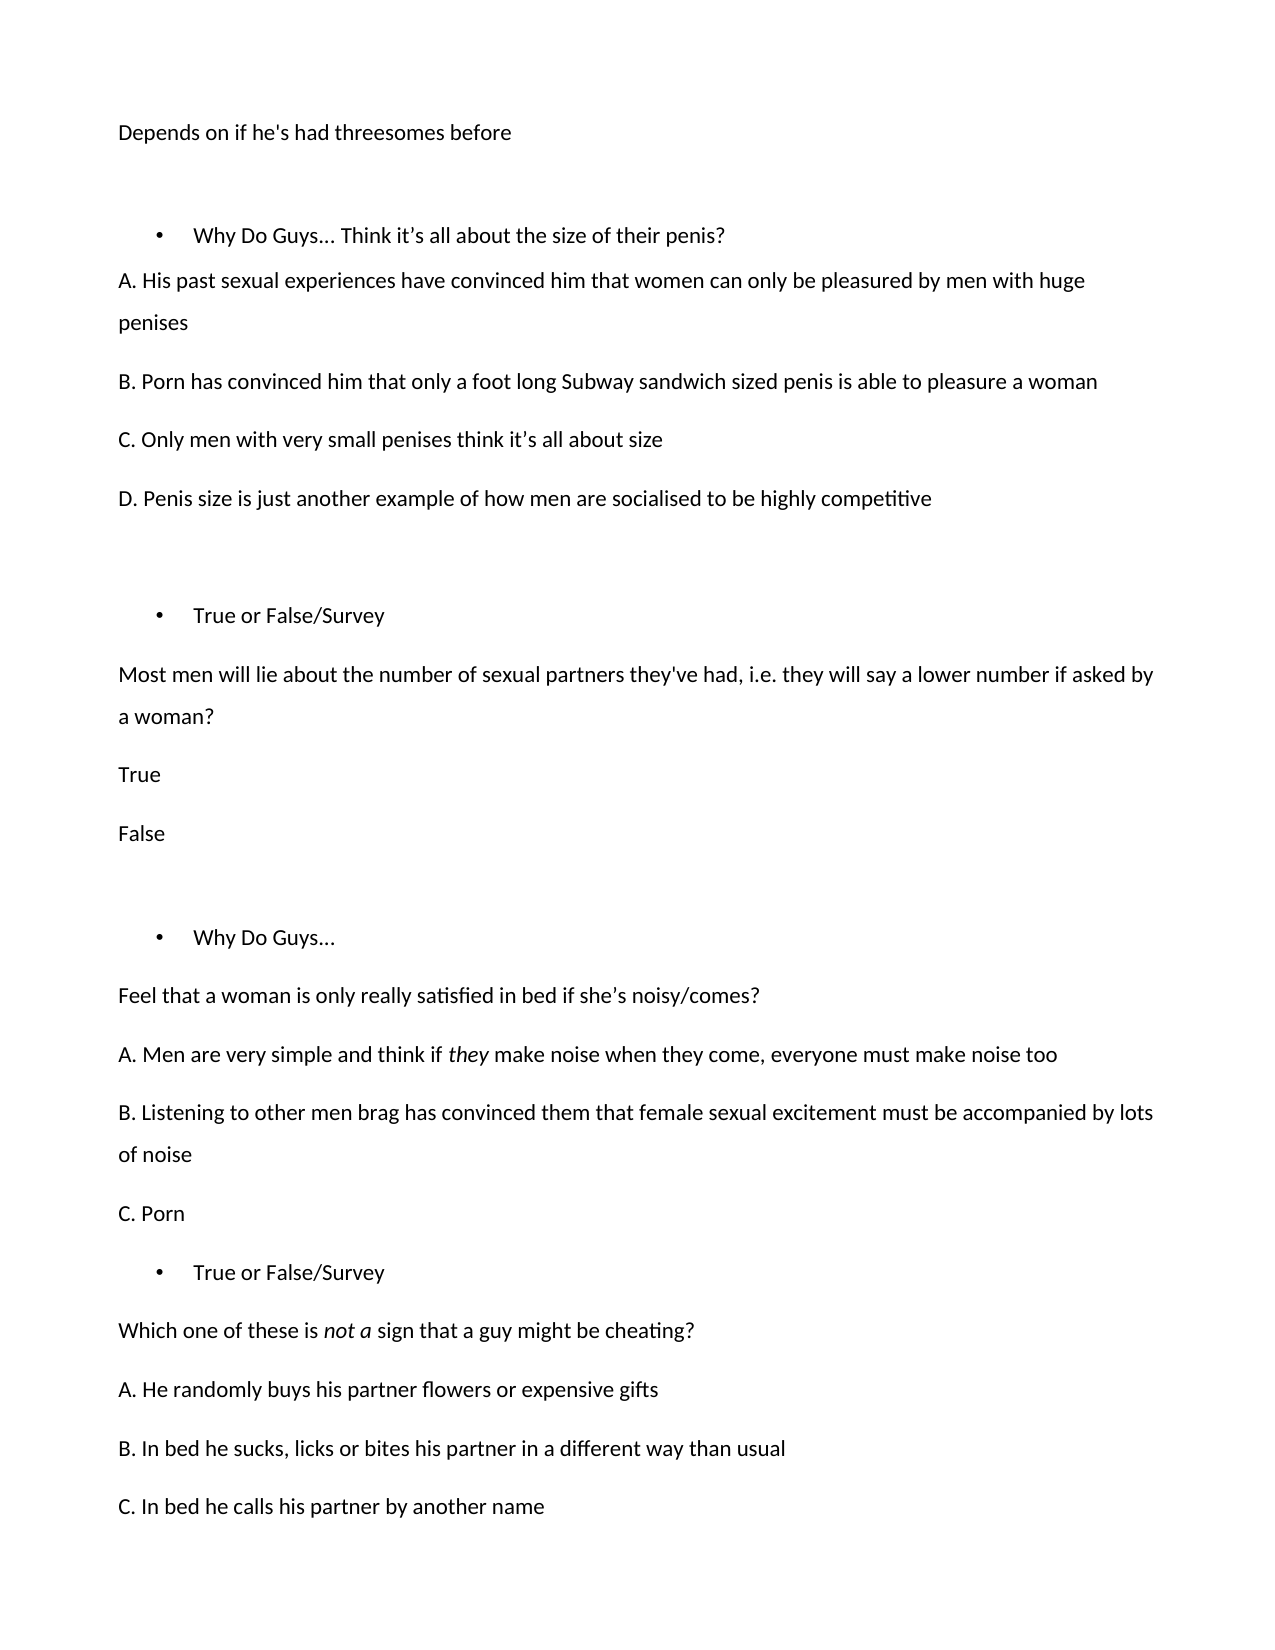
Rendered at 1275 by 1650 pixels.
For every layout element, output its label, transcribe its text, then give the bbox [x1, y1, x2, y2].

text Most men will lie about the number of sexual partners they've had, i.e. they will say a lower number if asked by a woman? [118, 660, 1157, 730]
text D. Penis size is just another example of how men are socialised to be highly competitive [118, 484, 1157, 512]
list Why Do Guys... Think it’s all about the size of their penis? [156, 221, 1157, 249]
text C. Only men with very small penises think it’s all about size [118, 425, 1157, 453]
list True or False/Survey [156, 601, 1157, 629]
text True [118, 761, 1157, 789]
text B. In bed he sucks, licks or bites his partner in a different way than usual [118, 1434, 1157, 1462]
text Feel that a woman is only really satisfied in bed if she’s noisy/comes? [118, 981, 1157, 1009]
list True or False/Survey [156, 1258, 1157, 1286]
text C. Porn [118, 1199, 1157, 1227]
text B. Listening to other men brag has convinced them that female sexual excitement must be accompanied by lots of noise [118, 1098, 1157, 1168]
text B. Porn has convinced him that only a foot long Subway sandwich sized penis is able to pleasure a woman [118, 367, 1157, 395]
text False [118, 819, 1157, 847]
text C. In bed he calls his partner by another name [118, 1492, 1157, 1520]
list Why Do Guys... [156, 923, 1157, 951]
text A. Men are very simple and think if they make noise when they come, everyone must make noise too [118, 1040, 1157, 1068]
text Depends on if he's had threesomes before [118, 118, 1157, 146]
text Which one of these is not a sign that a guy might be cheating? [118, 1316, 1157, 1344]
text A. His past sexual experiences have convinced him that women can only be pleasured by men with huge penises [118, 266, 1157, 336]
text A. He randomly buys his partner flowers or expensive gifts [118, 1375, 1157, 1403]
